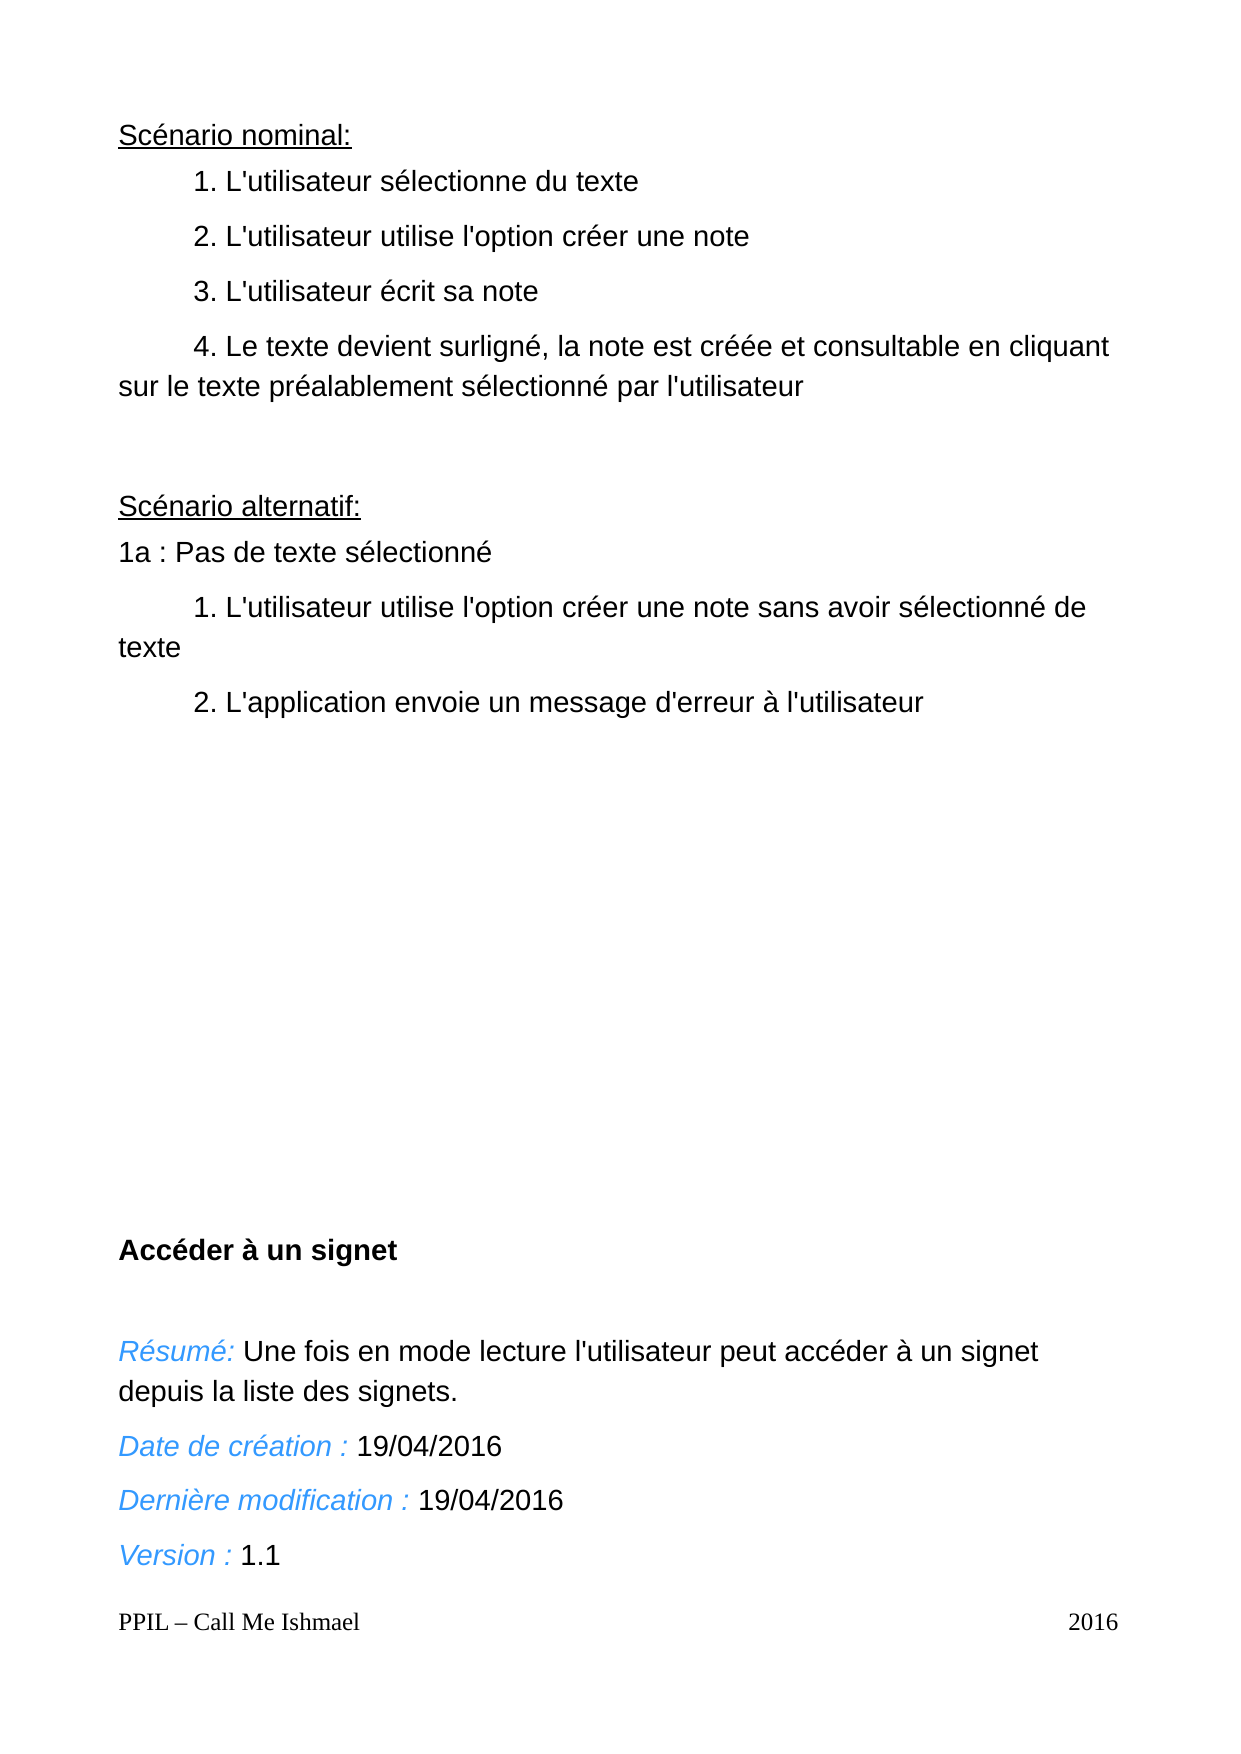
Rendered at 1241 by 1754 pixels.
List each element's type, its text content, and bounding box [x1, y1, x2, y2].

text 3. L'utilisateur écrit sa note [118, 274, 1122, 307]
text Version : 1.1 [118, 1538, 1122, 1572]
text 1a : Pas de texte sélectionné [118, 535, 1122, 568]
text 2. L'application envoie un message d'erreur à l'utilisateur [118, 684, 1122, 718]
text Date de création : 19/04/2016 [118, 1428, 1122, 1462]
subtitle Accéder à un signet [118, 1232, 1122, 1266]
text Dernière modification : 19/04/2016 [118, 1483, 1122, 1517]
text 1. L'utilisateur sélectionne du texte [118, 164, 1122, 198]
subtitle Scénario alternatif: [118, 489, 1122, 522]
subtitle Scénario nominal: [118, 118, 1122, 152]
text Résumé: Une fois en mode lecture l'utilisateur peut accéder à un signet depuis la liste des signets. [118, 1333, 1122, 1407]
text 2. L'utilisateur utilise l'option créer une note [118, 219, 1122, 252]
text 4. Le texte devient surligné, la note est créée et consultable en cliquant sur le texte préalablement sélectionné par l'utilisateur [118, 328, 1122, 402]
text 1. L'utilisateur utilise l'option créer une note sans avoir sélectionné de texte [118, 589, 1122, 663]
